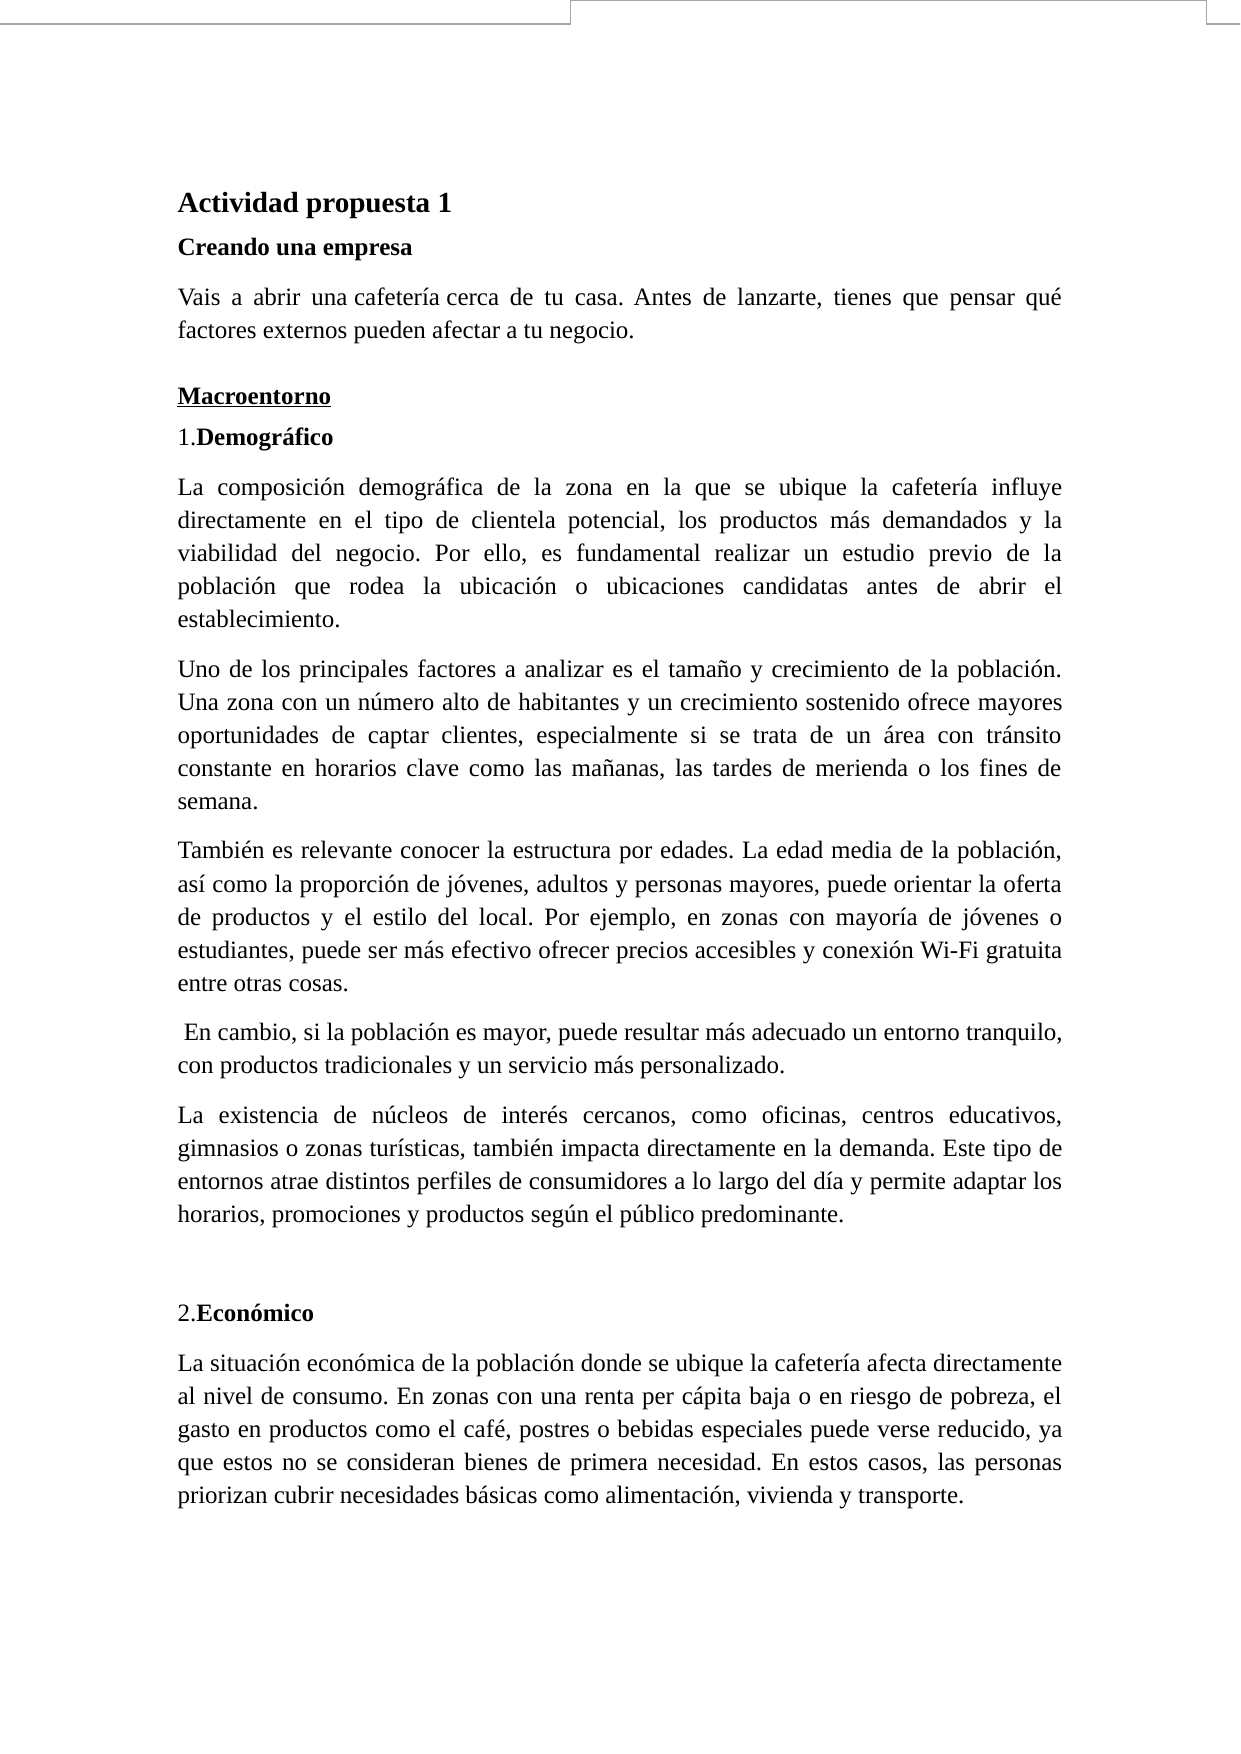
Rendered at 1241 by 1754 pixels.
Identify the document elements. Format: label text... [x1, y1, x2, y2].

subtitle Actividad propuesta 1 [177, 185, 1063, 219]
text 2.Económico [177, 1298, 1063, 1327]
text Uno de los principales factores a analizar es el tamaño y crecimiento de la población. Una zona con un número alto de habitantes y un crecimiento sostenido ofrece mayores oportunidades de captar clientes, especialmente si se trata de un área con tránsito constante en horarios clave como las mañanas, las tardes de merienda o los fines de semana. [177, 654, 1063, 815]
text Vais a abrir una cafetería cerca de tu casa. Antes de lanzarte, tienes que pensar qué factores externos pueden afectar a tu negocio. [177, 282, 1063, 343]
text La situación económica de la población donde se ubique la cafetería afecta directamente al nivel de consumo. En zonas con una renta per cápita baja o en riesgo de pobreza, el gasto en productos como el café, postres o bebidas especiales puede verse reducido, ya que estos no se consideran bienes de primera necesidad. En estos casos, las personas priorizan cubrir necesidades básicas como alimentación, vivienda y transporte. [177, 1348, 1063, 1509]
text En cambio, si la población es mayor, puede resultar más adecuado un entorno tranquilo, con productos tradicionales y un servicio más personalizado. [177, 1017, 1063, 1079]
text 1.Demográfico [177, 422, 1063, 451]
text La composición demográfica de la zona en la que se ubique la cafetería influye directamente en el tipo de clientela potencial, los productos más demandados y la viabilidad del negocio. Por ello, es fundamental realizar un estudio previo de la población que rodea la ubicación o ubicaciones candidatas antes de abrir el establecimiento. [177, 472, 1063, 633]
subtitle Macroentorno [177, 381, 1063, 410]
text La existencia de núcleos de interés cercanos, como oficinas, centros educativos, gimnasios o zonas turísticas, también impacta directamente en la demanda. Este tipo de entornos atrae distintos perfiles de consumidores a lo largo del día y permite adaptar los horarios, promociones y productos según el público predominante. [177, 1100, 1063, 1228]
text Creando una empresa [177, 232, 1063, 261]
text También es relevante conocer la estructura por edades. La edad media de la población, así como la proporción de jóvenes, adultos y personas mayores, puede orientar la oferta de productos y el estilo del local. Por ejemplo, en zonas con mayoría de jóvenes o estudiantes, puede ser más efectivo ofrecer precios accesibles y conexión Wi-Fi gratuita entre otras cosas. [177, 836, 1063, 996]
